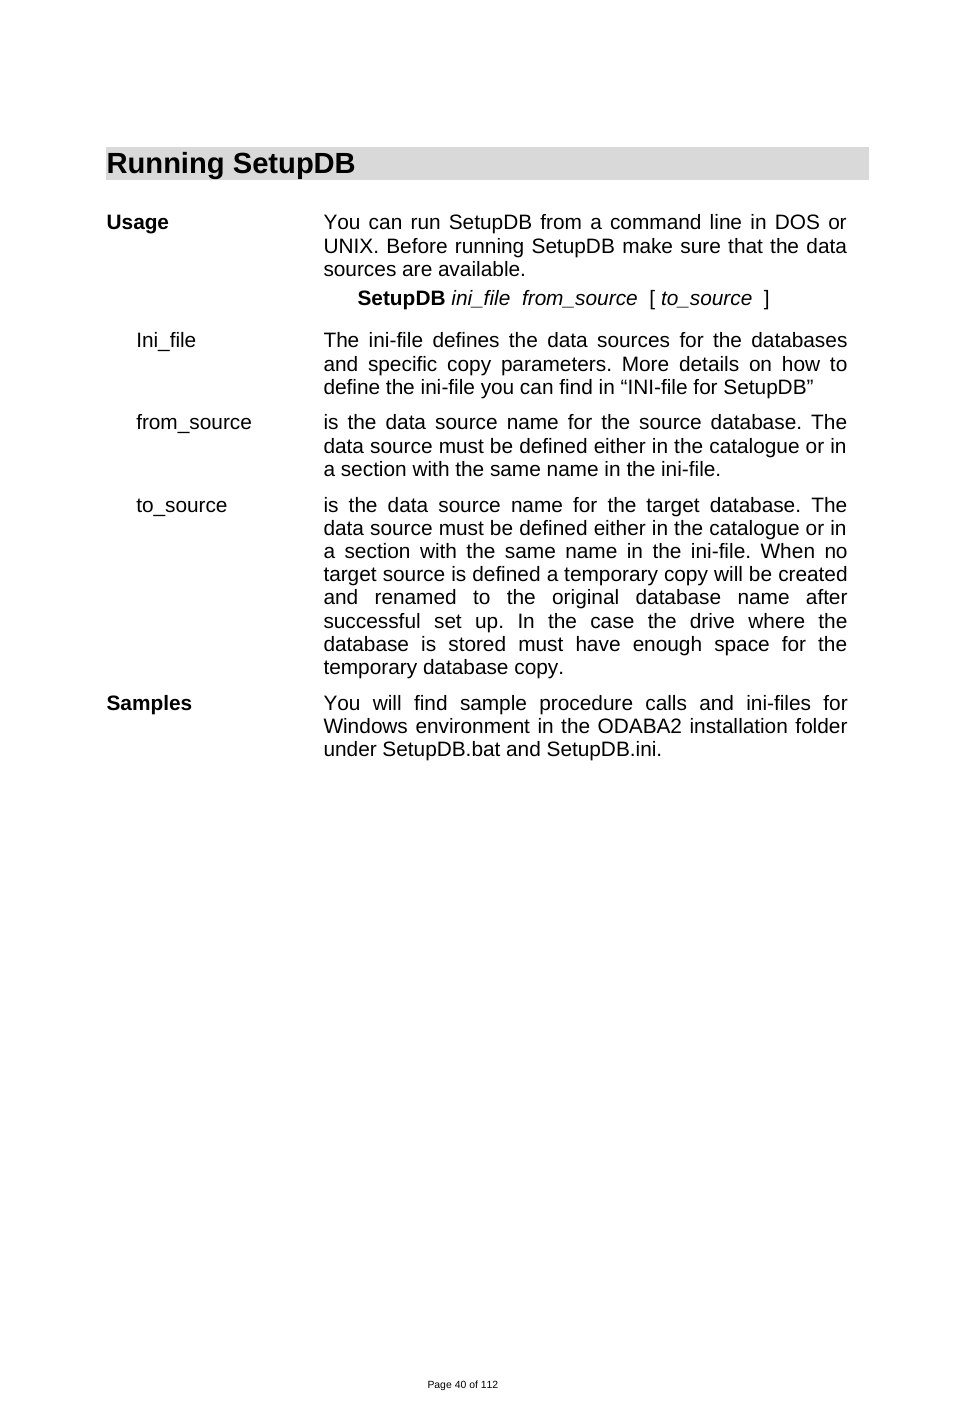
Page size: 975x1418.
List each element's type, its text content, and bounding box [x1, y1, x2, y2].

table_cell Ini_file [95, 323, 312, 405]
table_header Usage [95, 205, 312, 323]
table_header You can run SetupDB from a command line in DOS or UNIX. Before running SetupDB make sure that the data sources are available. SetupDB ini_file from_source [ to_source ] [312, 205, 859, 323]
table_cell from_source [95, 405, 312, 487]
table_cell is the data source name for the target database. The data source must be defined either in the catalogue or in a section with the same name in the ini-file. When no target source is defined a temporary copy will be created and renamed to the original database name after successful set up. In the case the drive where the database is stored must have enough space for the temporary database copy. [312, 487, 859, 685]
table_cell is the data source name for the source database. The data source must be defined either in the catalogue or in a section with the same name in the ini-file. [312, 405, 859, 487]
subtitle Running SetupDB [106, 147, 869, 180]
table_cell to_source [95, 487, 312, 685]
table_cell You will find sample procedure calls and ini-files for Windows environment in the ODABA2 installation folder under SetupDB.bat and SetupDB.ini. [312, 685, 859, 767]
table_cell The ini-file defines the data sources for the databases and specific copy parameters. More details on how to define the ini-file you can find in “INI-file for SetupDB” [312, 323, 859, 405]
table_cell Samples [95, 685, 312, 767]
